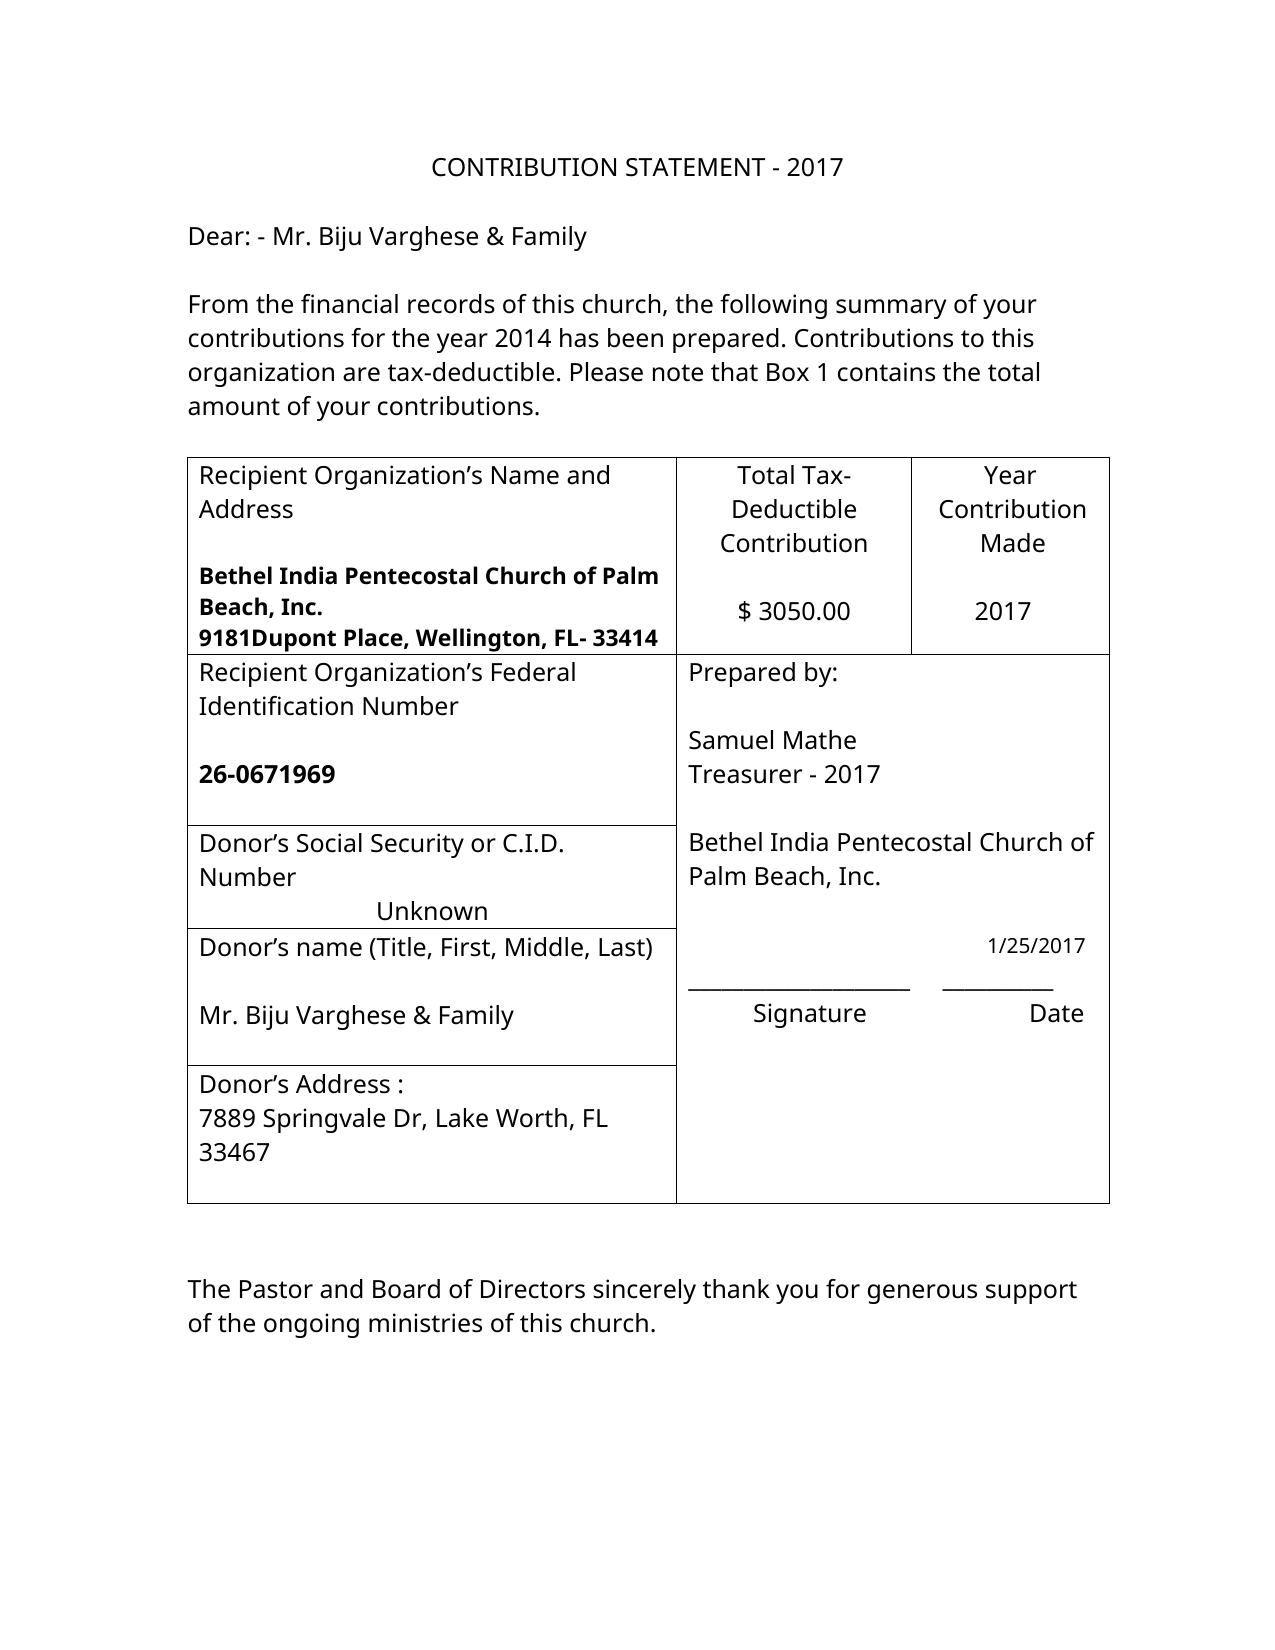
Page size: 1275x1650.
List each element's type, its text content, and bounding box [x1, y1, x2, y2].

table_cell Donor’s Social Security or C.I.D. Number Unknown [188, 826, 676, 928]
table_header Recipient Organization’s Name and Address Bethel India Pentecostal Church of Palm Beach, Inc. 9181Dupont Place, Wellington, FL- 33414 [188, 458, 676, 653]
table_cell Donor’s Address : 7889 Springvale Dr, Lake Worth, FL 33467 [188, 1066, 676, 1203]
text From the financial records of this church, the following summary of your contributions for the year 2014 has been prepared. Contributions to this organization are tax-deductible. Please note that Box 1 contains the total amount of your contributions. [187, 286, 1087, 422]
text CONTRIBUTION STATEMENT - 2017 [187, 150, 1087, 184]
table_header Total Tax- Deductible Contribution $ 3050.00 [677, 458, 911, 653]
table_header Year Contribution Made 2017 [912, 458, 1109, 653]
table_cell Donor’s name (Title, First, Middle, Last) Mr. Biju Varghese & Family [188, 929, 676, 1065]
text The Pastor and Board of Directors sincerely thank you for generous support of the ongoing ministries of this church. [187, 1272, 1087, 1340]
table_cell Recipient Organization’s Federal Identification Number 26-0671969 [188, 655, 676, 825]
text Dear: - Mr. Biju Varghese & Family [187, 218, 1087, 252]
table_cell Prepared by: Samuel Mathe Treasurer - 2017 Bethel India Pentecostal Church of Palm Beach, Inc. 1/25/2017 ____________________ __________ Signature Date [677, 655, 1109, 1203]
